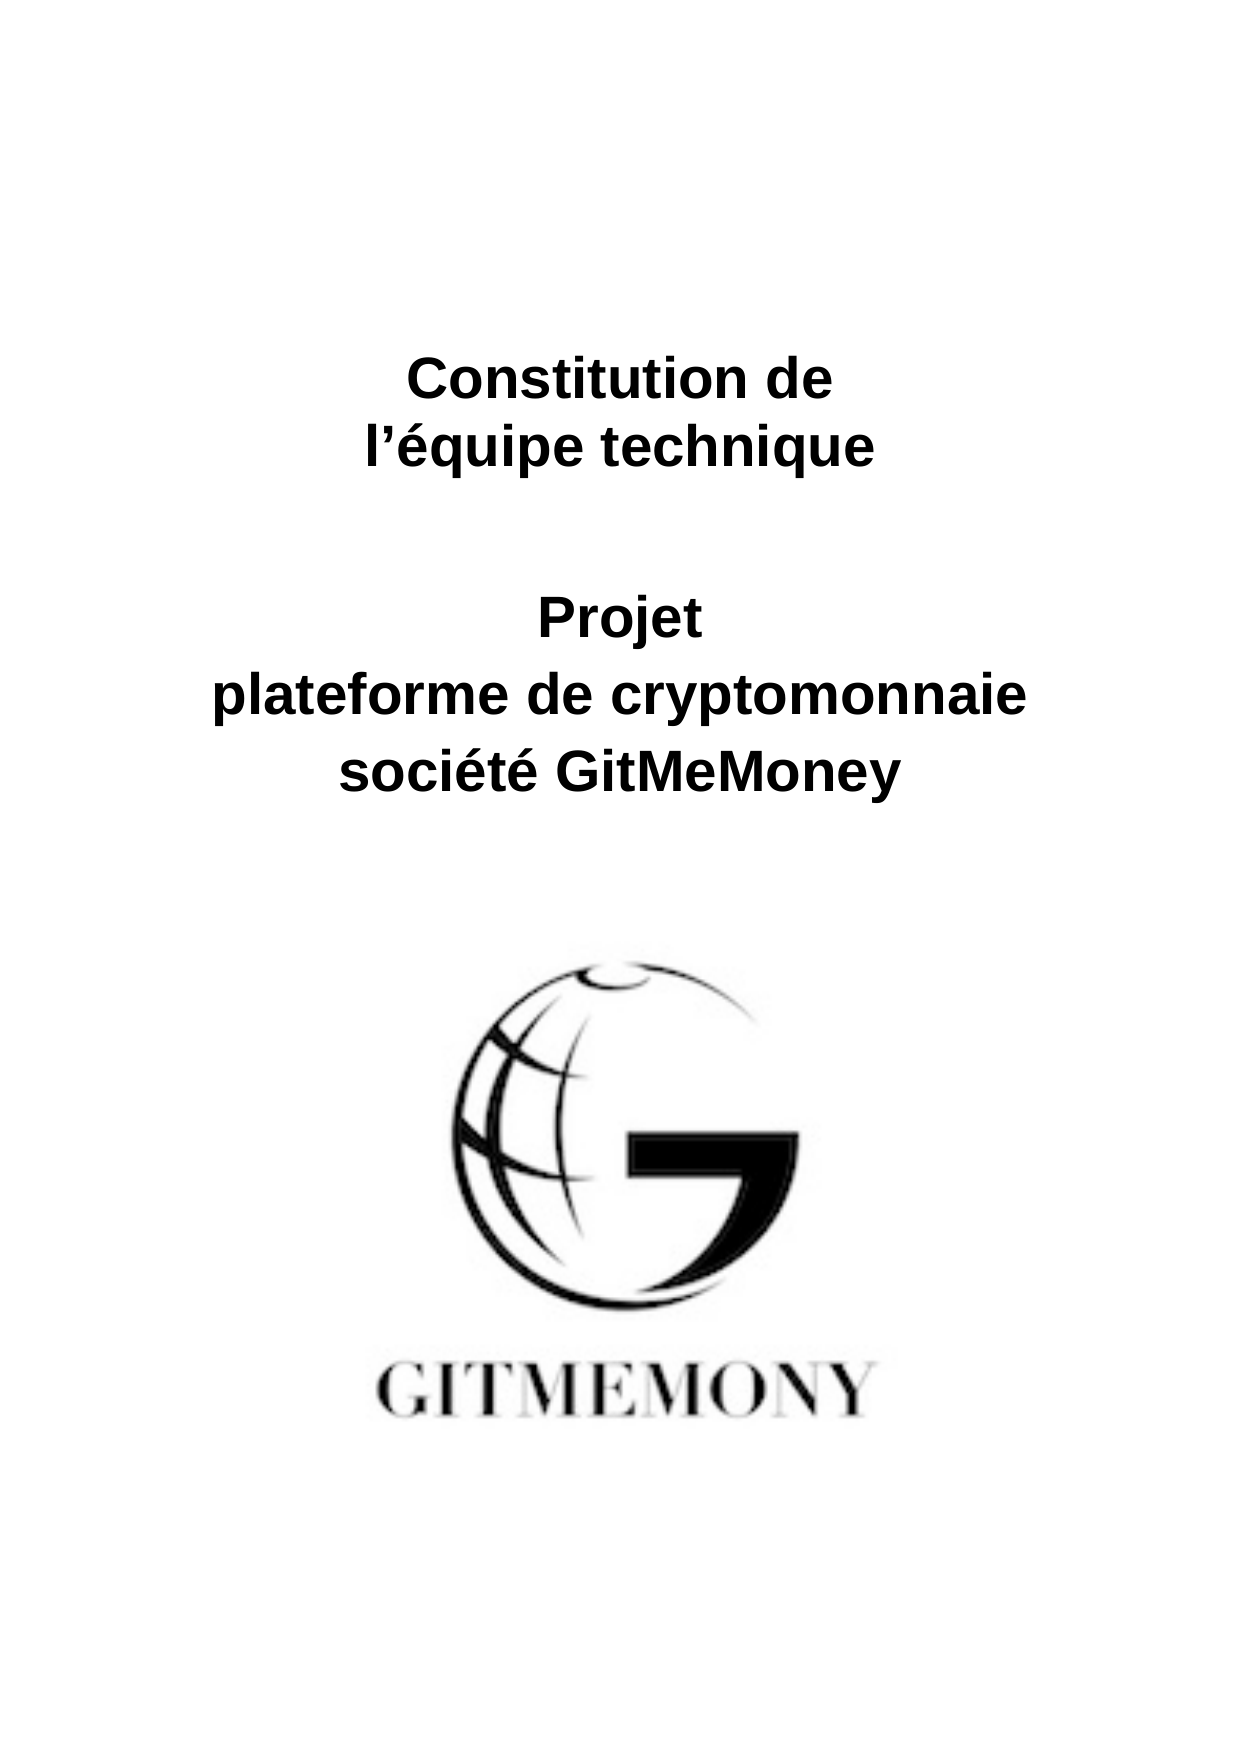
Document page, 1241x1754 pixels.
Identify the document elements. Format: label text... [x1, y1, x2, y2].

text Projet plateforme de cryptomonnaie [118, 582, 1122, 727]
title Constitution de l’équipe technique [118, 344, 1122, 478]
picture [242, 893, 998, 1529]
text société GitMeMoney [118, 737, 1122, 804]
